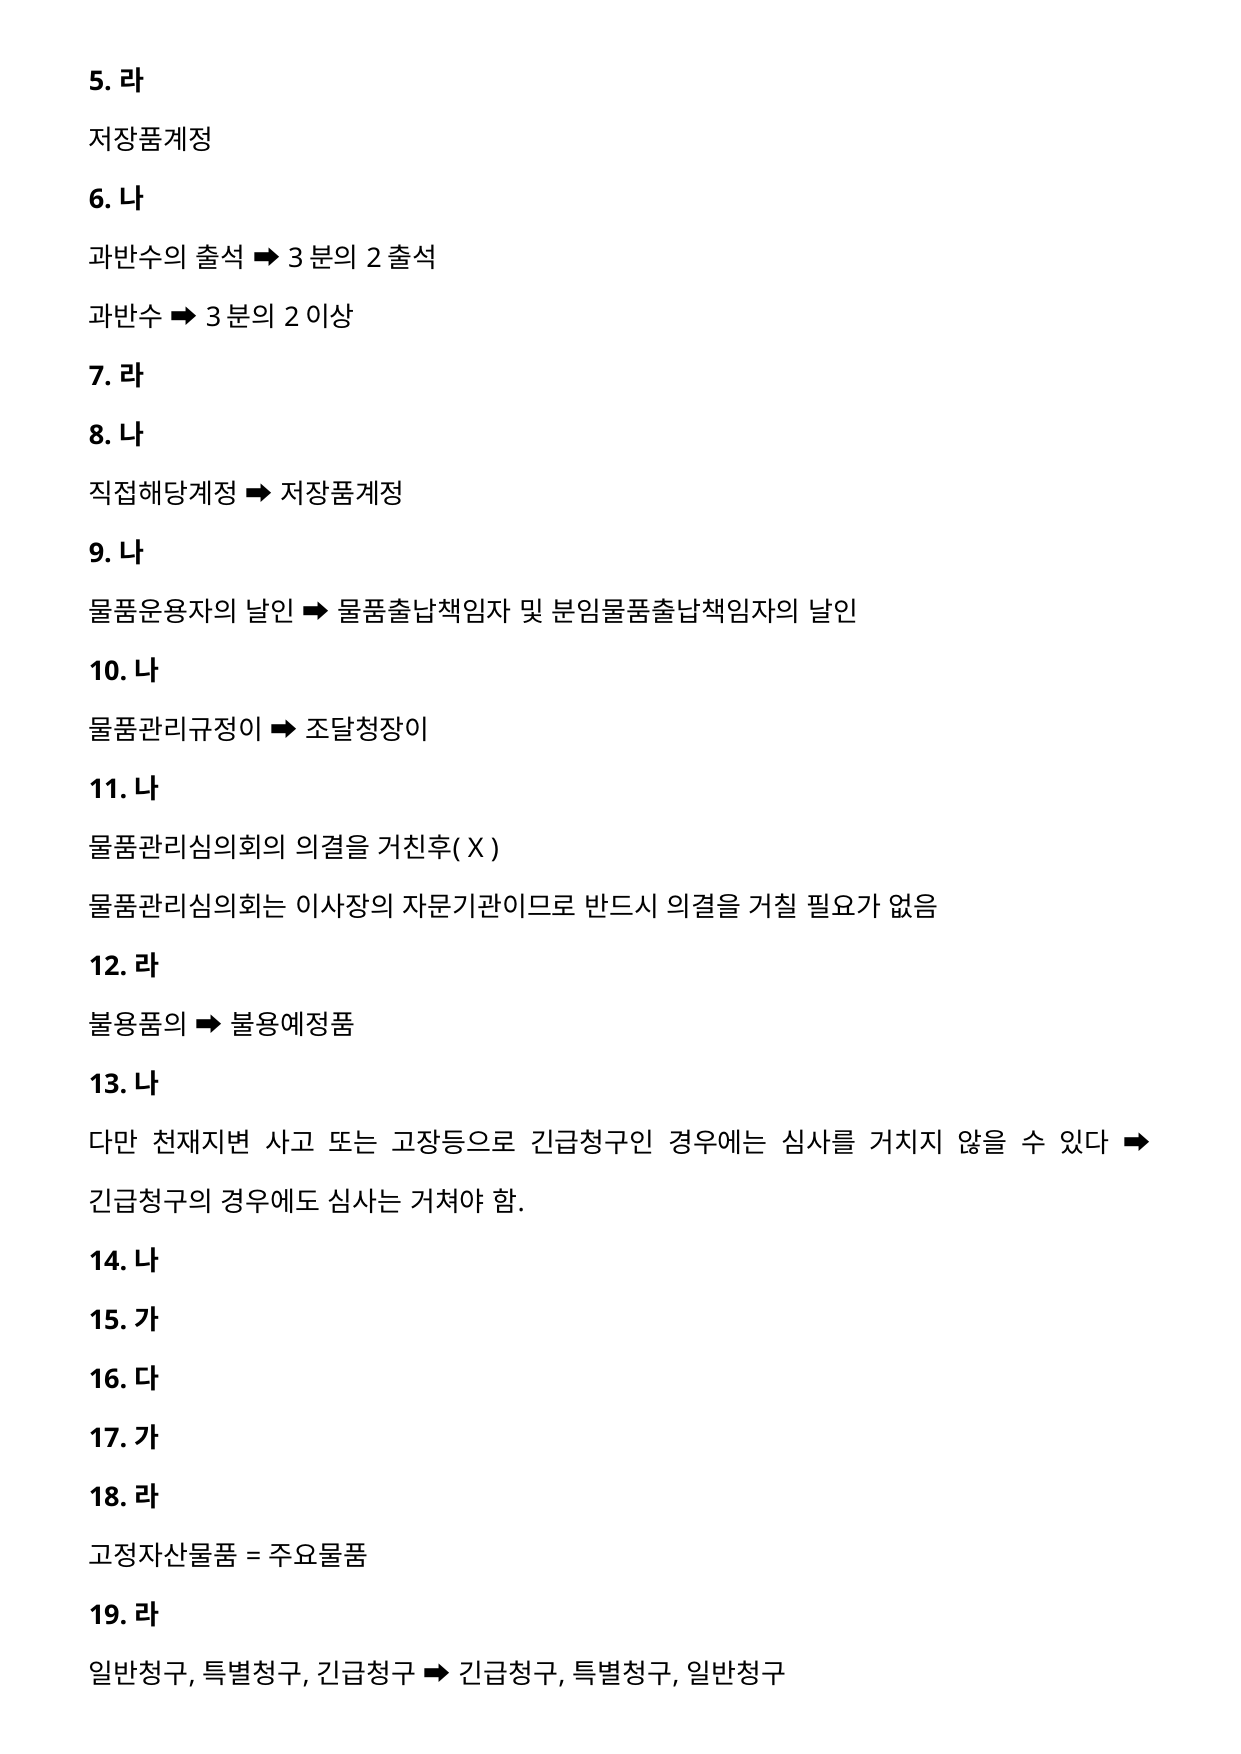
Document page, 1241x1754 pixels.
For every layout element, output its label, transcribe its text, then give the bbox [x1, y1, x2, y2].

text 15. 가 [88, 1298, 1152, 1337]
text 10. 나 [88, 649, 1152, 688]
text 16. 다 [88, 1357, 1152, 1396]
text 9. 나 [88, 531, 1152, 571]
text 물품운용자의 날인 ➡ 물품출납책임자 및 분임물품출납책임자의 날인 [88, 590, 1152, 629]
text 17. 가 [88, 1416, 1152, 1455]
text 7. 라 [88, 354, 1152, 393]
text 물품관리규정이 ➡ 조달청장이 [88, 708, 1152, 747]
text 13. 나 [88, 1062, 1152, 1101]
text 과반수의 출석 ➡ 3분의 2출석 [88, 236, 1152, 275]
text 일반청구, 특별청구, 긴급청구 ➡ 긴급청구, 특별청구, 일반청구 [88, 1652, 1152, 1692]
text 8. 나 [88, 413, 1152, 453]
text 과반수 ➡ 3분의 2이상 [88, 295, 1152, 334]
text 18. 라 [88, 1475, 1152, 1514]
text 14. 나 [88, 1239, 1152, 1278]
text 11. 나 [88, 767, 1152, 806]
text 물품관리심의회의 의결을 거친후( X ) [88, 826, 1152, 865]
text 5. 라 [88, 59, 1152, 98]
text 12. 라 [88, 944, 1152, 983]
text 불용품의 ➡ 불용예정품 [88, 1003, 1152, 1042]
text 직접해당계정 ➡ 저장품계정 [88, 472, 1152, 512]
text 다만 천재지변 사고 또는 고장등으로 긴급청구인 경우에는 심사를 거치지 않을 수 있다 ➡ 긴급청구의 경우에도 심사는 거쳐야 함. [88, 1121, 1152, 1219]
text 고정자산물품 = 주요물품 [88, 1534, 1152, 1573]
text 6. 나 [88, 177, 1152, 216]
text 저장품계정 [88, 118, 1152, 157]
text 19. 라 [88, 1593, 1152, 1633]
text 물품관리심의회는 이사장의 자문기관이므로 반드시 의결을 거칠 필요가 없음 [88, 885, 1152, 924]
